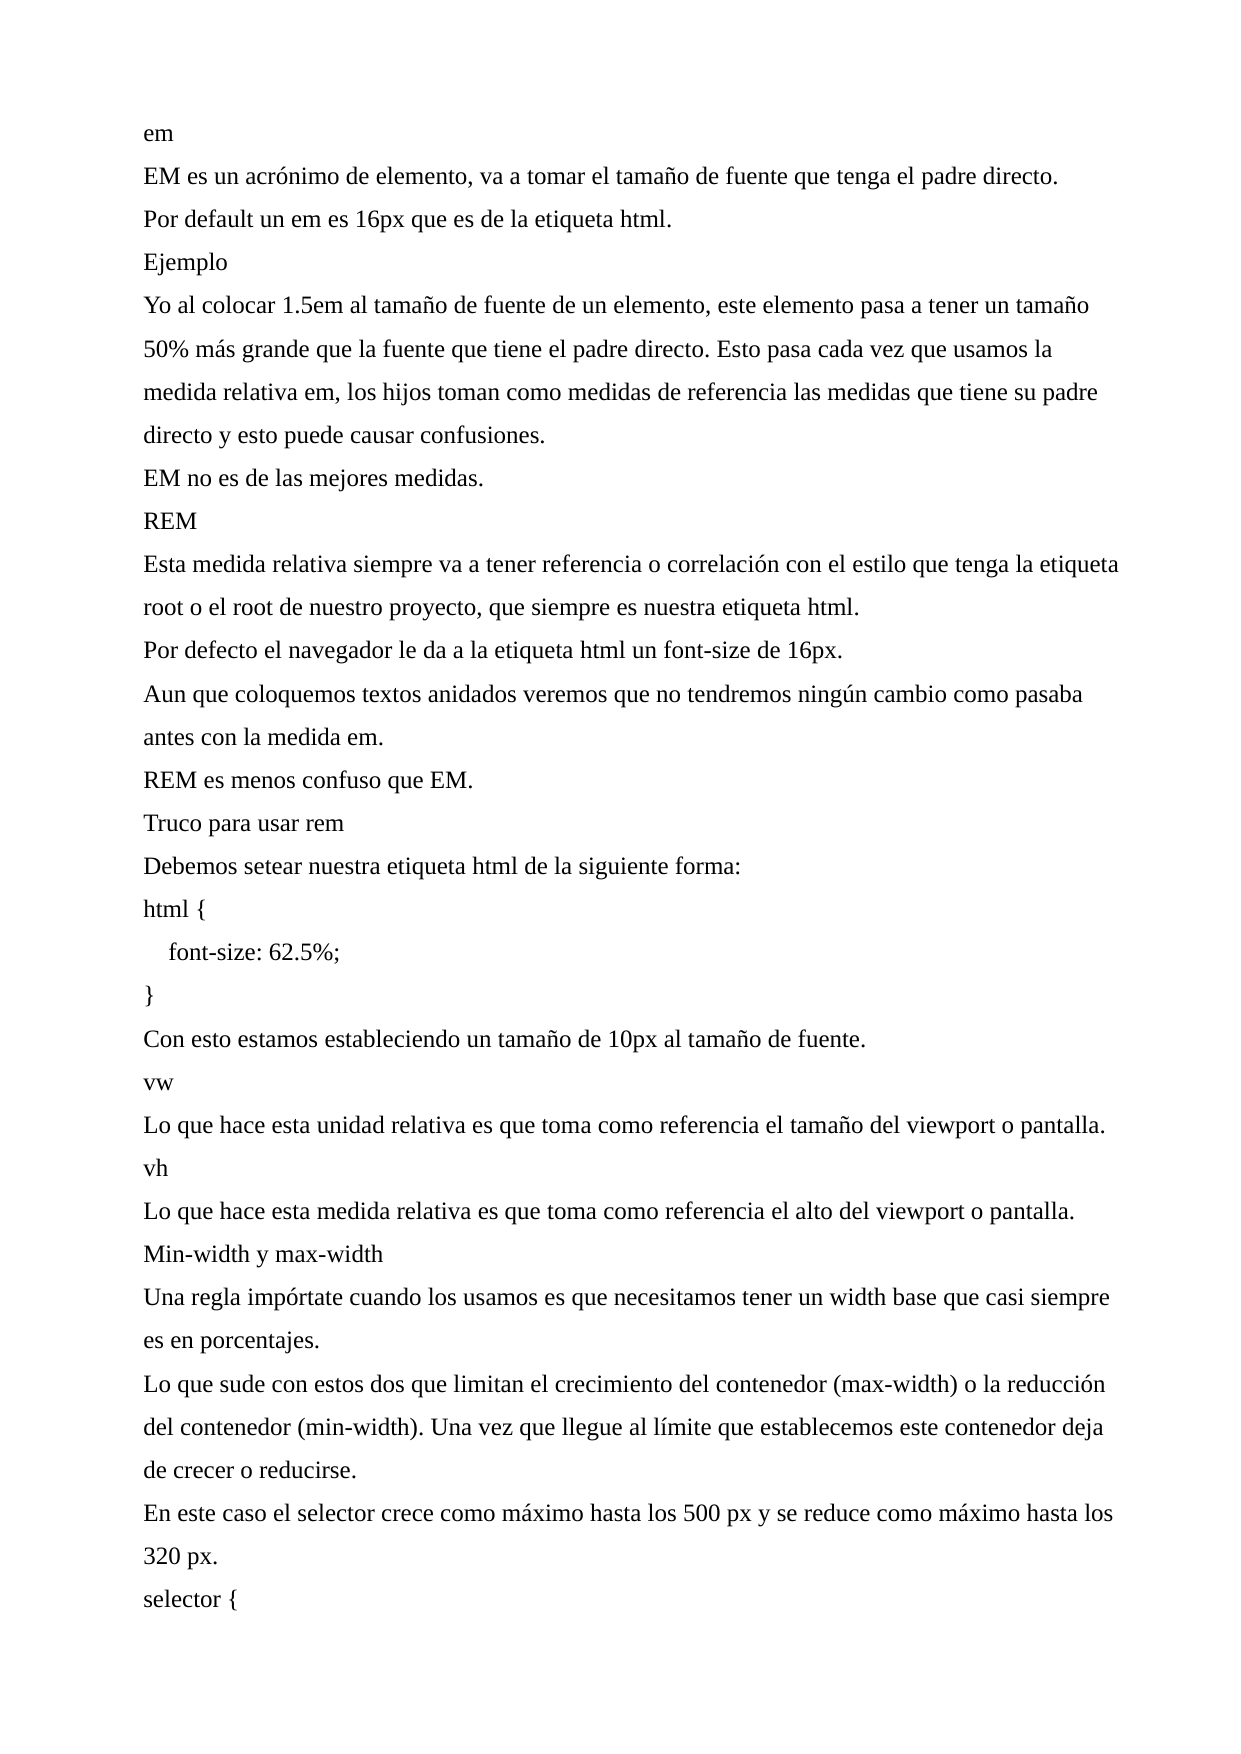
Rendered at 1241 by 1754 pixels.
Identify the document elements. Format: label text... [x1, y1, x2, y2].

text Yo al colocar 1.5em al tamaño de fuente de un elemento, este elemento pasa a tener un tamaño 50% más grande que la fuente que tiene el padre directo. Esto pasa cada vez que usamos la medida relativa em, los hijos toman como medidas de referencia las medidas que tiene su padre directo y esto puede causar confusiones. [143, 291, 1122, 449]
text Lo que sude con estos dos que limitan el crecimiento del contenedor (max-width) o la reducción del contenedor (min-width). Una vez que llegue al límite que establecemos este contenedor deja de crecer o reducirse. [143, 1369, 1122, 1484]
text EM no es de las mejores medidas. [143, 463, 1122, 492]
text Una regla impórtate cuando los usamos es que necesitamos tener un width base que casi siempre es en porcentajes. [143, 1282, 1122, 1354]
subtitle em [143, 118, 1122, 147]
text font-size: 62.5%; [143, 937, 1122, 966]
subtitle REM [143, 506, 1122, 535]
text Lo que hace esta unidad relativa es que toma como referencia el tamaño del viewport o pantalla. [143, 1110, 1122, 1139]
text Lo que hace esta medida relativa es que toma como referencia el alto del viewport o pantalla. [143, 1196, 1122, 1225]
subtitle vw [143, 1067, 1122, 1096]
text selector { [143, 1584, 1122, 1613]
subtitle Truco para usar rem [143, 808, 1122, 837]
text Por defecto el navegador le da a la etiqueta html un font-size de 16px. [143, 636, 1122, 664]
text html { [143, 894, 1122, 923]
subtitle Min-width y max-width [143, 1239, 1122, 1268]
text Esta medida relativa siempre va a tener referencia o correlación con el estilo que tenga la etiqueta root o el root de nuestro proyecto, que siempre es nuestra etiqueta html. [143, 549, 1122, 621]
text En este caso el selector crece como máximo hasta los 500 px y se reduce como máximo hasta los 320 px. [143, 1498, 1122, 1570]
text Con esto estamos estableciendo un tamaño de 10px al tamaño de fuente. [143, 1024, 1122, 1052]
text Por default un em es 16px que es de la etiqueta html. [143, 204, 1122, 233]
text Debemos setear nuestra etiqueta html de la siguiente forma: [143, 851, 1122, 880]
text } [143, 981, 1122, 1009]
text REM es menos confuso que EM. [143, 765, 1122, 794]
subtitle vh [143, 1153, 1122, 1182]
subtitle Ejemplo [143, 247, 1122, 276]
text Aun que coloquemos textos anidados veremos que no tendremos ningún cambio como pasaba antes con la medida em. [143, 679, 1122, 751]
text EM es un acrónimo de elemento, va a tomar el tamaño de fuente que tenga el padre directo. [143, 161, 1122, 190]
